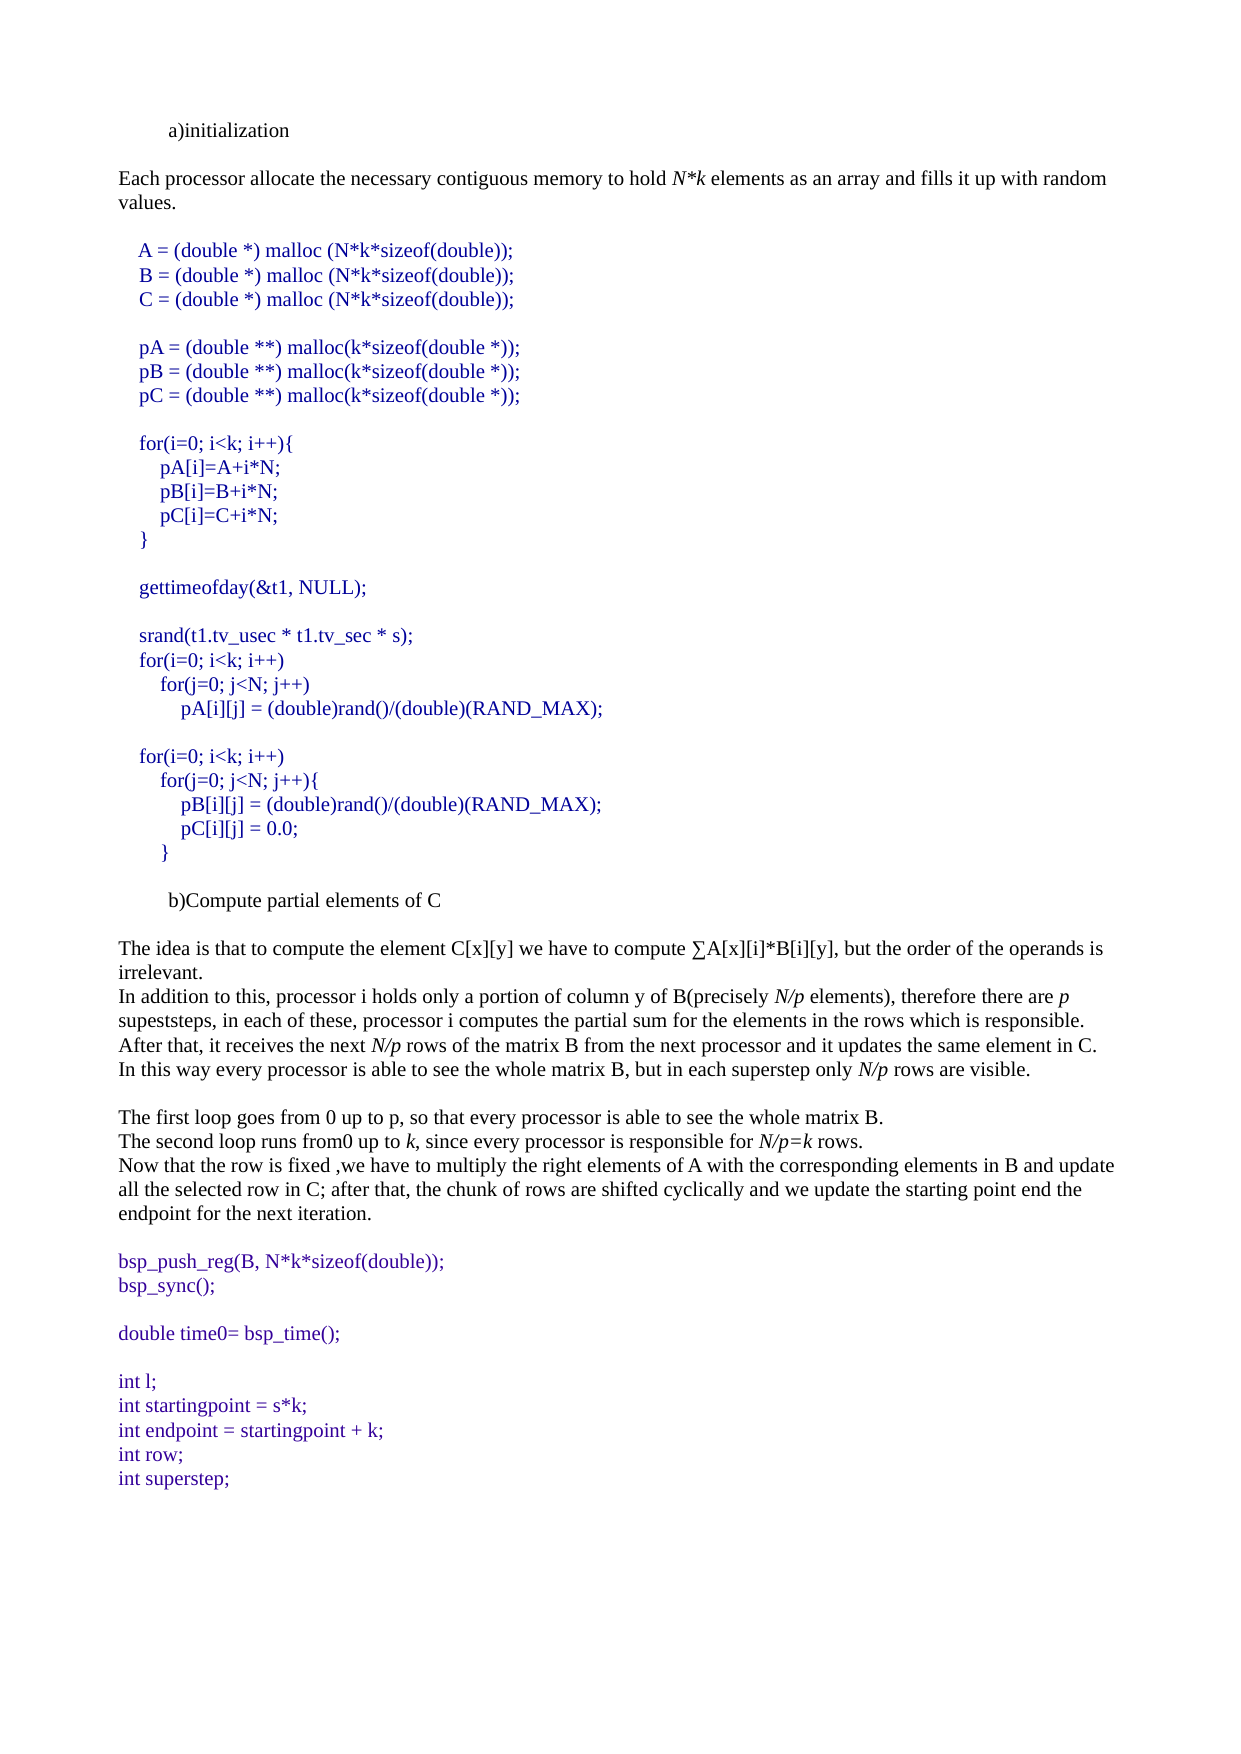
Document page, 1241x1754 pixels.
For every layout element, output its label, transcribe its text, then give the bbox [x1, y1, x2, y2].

text b)Compute partial elements of C [118, 888, 1122, 912]
text A = (double *) malloc (N*k*sizeof(double)); [118, 238, 1122, 262]
text int superstep; [118, 1466, 1122, 1490]
text } [118, 840, 1122, 864]
text After that, it receives the next N/p rows of the matrix B from the next processor and it updates the same element in C. [118, 1032, 1122, 1057]
text int l; [118, 1369, 1122, 1393]
text pB[i]=B+i*N; [118, 479, 1122, 503]
text bsp_sync(); [118, 1273, 1122, 1297]
text Each processor allocate the necessary contiguous memory to hold N*k elements as an array and fills it up with random values. [118, 166, 1122, 214]
text double time0= bsp_time(); [118, 1321, 1122, 1345]
text gettimeofday(&t1, NULL); [118, 575, 1122, 599]
text int row; [118, 1442, 1122, 1466]
text B = (double *) malloc (N*k*sizeof(double)); [118, 262, 1122, 287]
text pA[i][j] = (double)rand()/(double)(RAND_MAX); [118, 696, 1122, 720]
text a)initialization [118, 118, 1122, 142]
text for(i=0; i<k; i++){ [118, 431, 1122, 455]
text In addition to this, processor i holds only a portion of column y of B(precisely N/p elements), therefore there are p supeststeps, in each of these, processor i computes the partial sum for the elements in the rows which is responsible. [118, 984, 1122, 1032]
text The second loop runs from0 up to k, since every processor is responsible for N/p=k rows. [118, 1129, 1122, 1153]
text srand(t1.tv_usec * t1.tv_sec * s); [118, 623, 1122, 647]
text for(j=0; j<N; j++){ [118, 768, 1122, 792]
text pA = (double **) malloc(k*sizeof(double *)); [118, 335, 1122, 359]
text pB = (double **) malloc(k*sizeof(double *)); [118, 359, 1122, 383]
text pC[i][j] = 0.0; [118, 816, 1122, 840]
text } [118, 527, 1122, 551]
text int startingpoint = s*k; [118, 1393, 1122, 1417]
text pA[i]=A+i*N; [118, 455, 1122, 479]
text int endpoint = startingpoint + k; [118, 1417, 1122, 1442]
text Now that the row is fixed ,we have to multiply the right elements of A with the corresponding elements in B and update all the selected row in C; after that, the chunk of rows are shifted cyclically and we update the starting point end the endpoint for the next iteration. [118, 1153, 1122, 1225]
text pC[i]=C+i*N; [118, 503, 1122, 527]
text for(i=0; i<k; i++) [118, 744, 1122, 768]
text The idea is that to compute the element C[x][y] we have to compute ∑A[x][i]*B[i][y], but the order of the operands is irrelevant. [118, 936, 1122, 984]
text In this way every processor is able to see the whole matrix B, but in each superstep only N/p rows are visible. [118, 1057, 1122, 1081]
text C = (double *) malloc (N*k*sizeof(double)); [118, 287, 1122, 311]
text for(i=0; i<k; i++) [118, 647, 1122, 672]
text The first loop goes from 0 up to p, so that every processor is able to see the whole matrix B. [118, 1105, 1122, 1129]
text pC = (double **) malloc(k*sizeof(double *)); [118, 383, 1122, 407]
text pB[i][j] = (double)rand()/(double)(RAND_MAX); [118, 792, 1122, 816]
text for(j=0; j<N; j++) [118, 672, 1122, 696]
text bsp_push_reg(B, N*k*sizeof(double)); [118, 1249, 1122, 1273]
